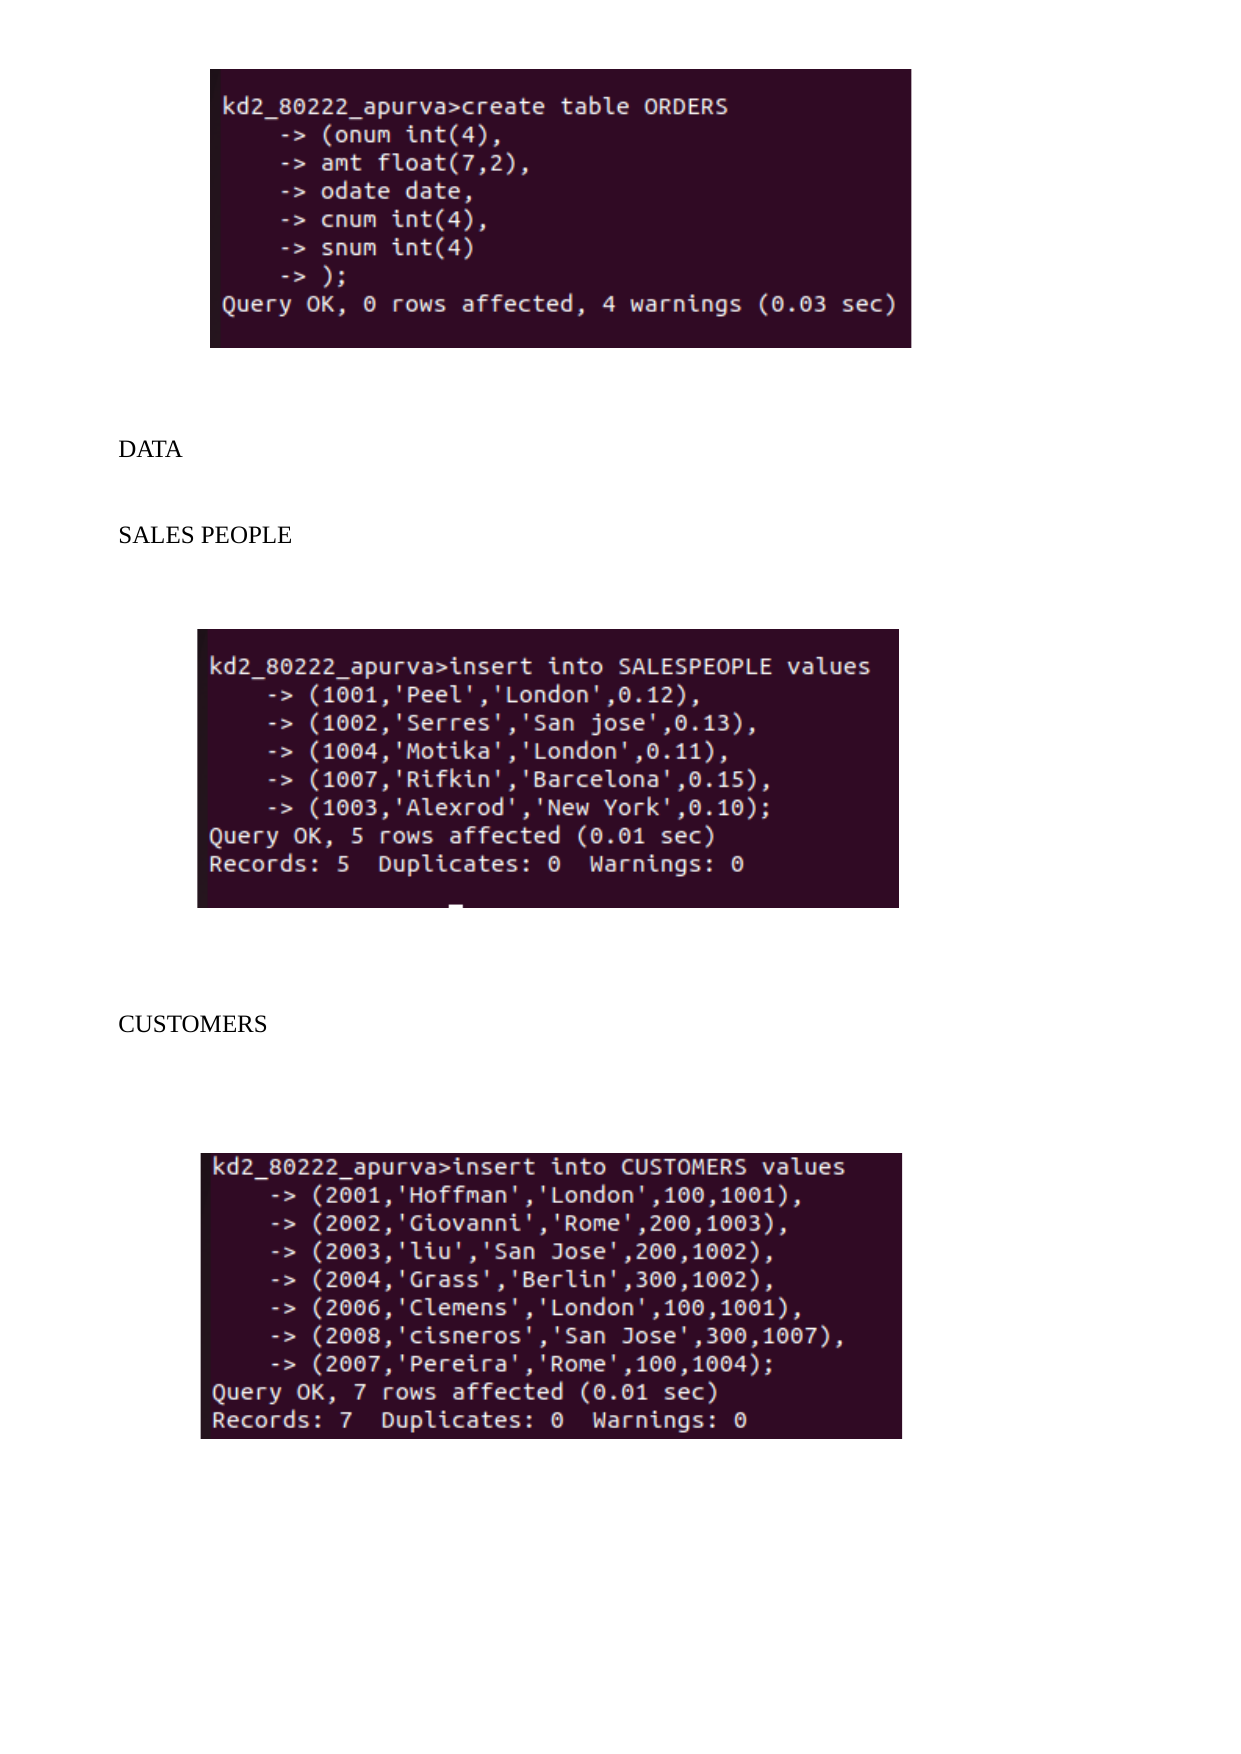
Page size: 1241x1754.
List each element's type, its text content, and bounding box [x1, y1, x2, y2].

text CUSTOMERS [118, 1009, 1122, 1038]
text SALES PEOPLE [118, 521, 1122, 549]
picture [200, 1153, 903, 1439]
picture [210, 69, 912, 348]
picture [197, 629, 899, 908]
text DATA [118, 434, 1122, 463]
